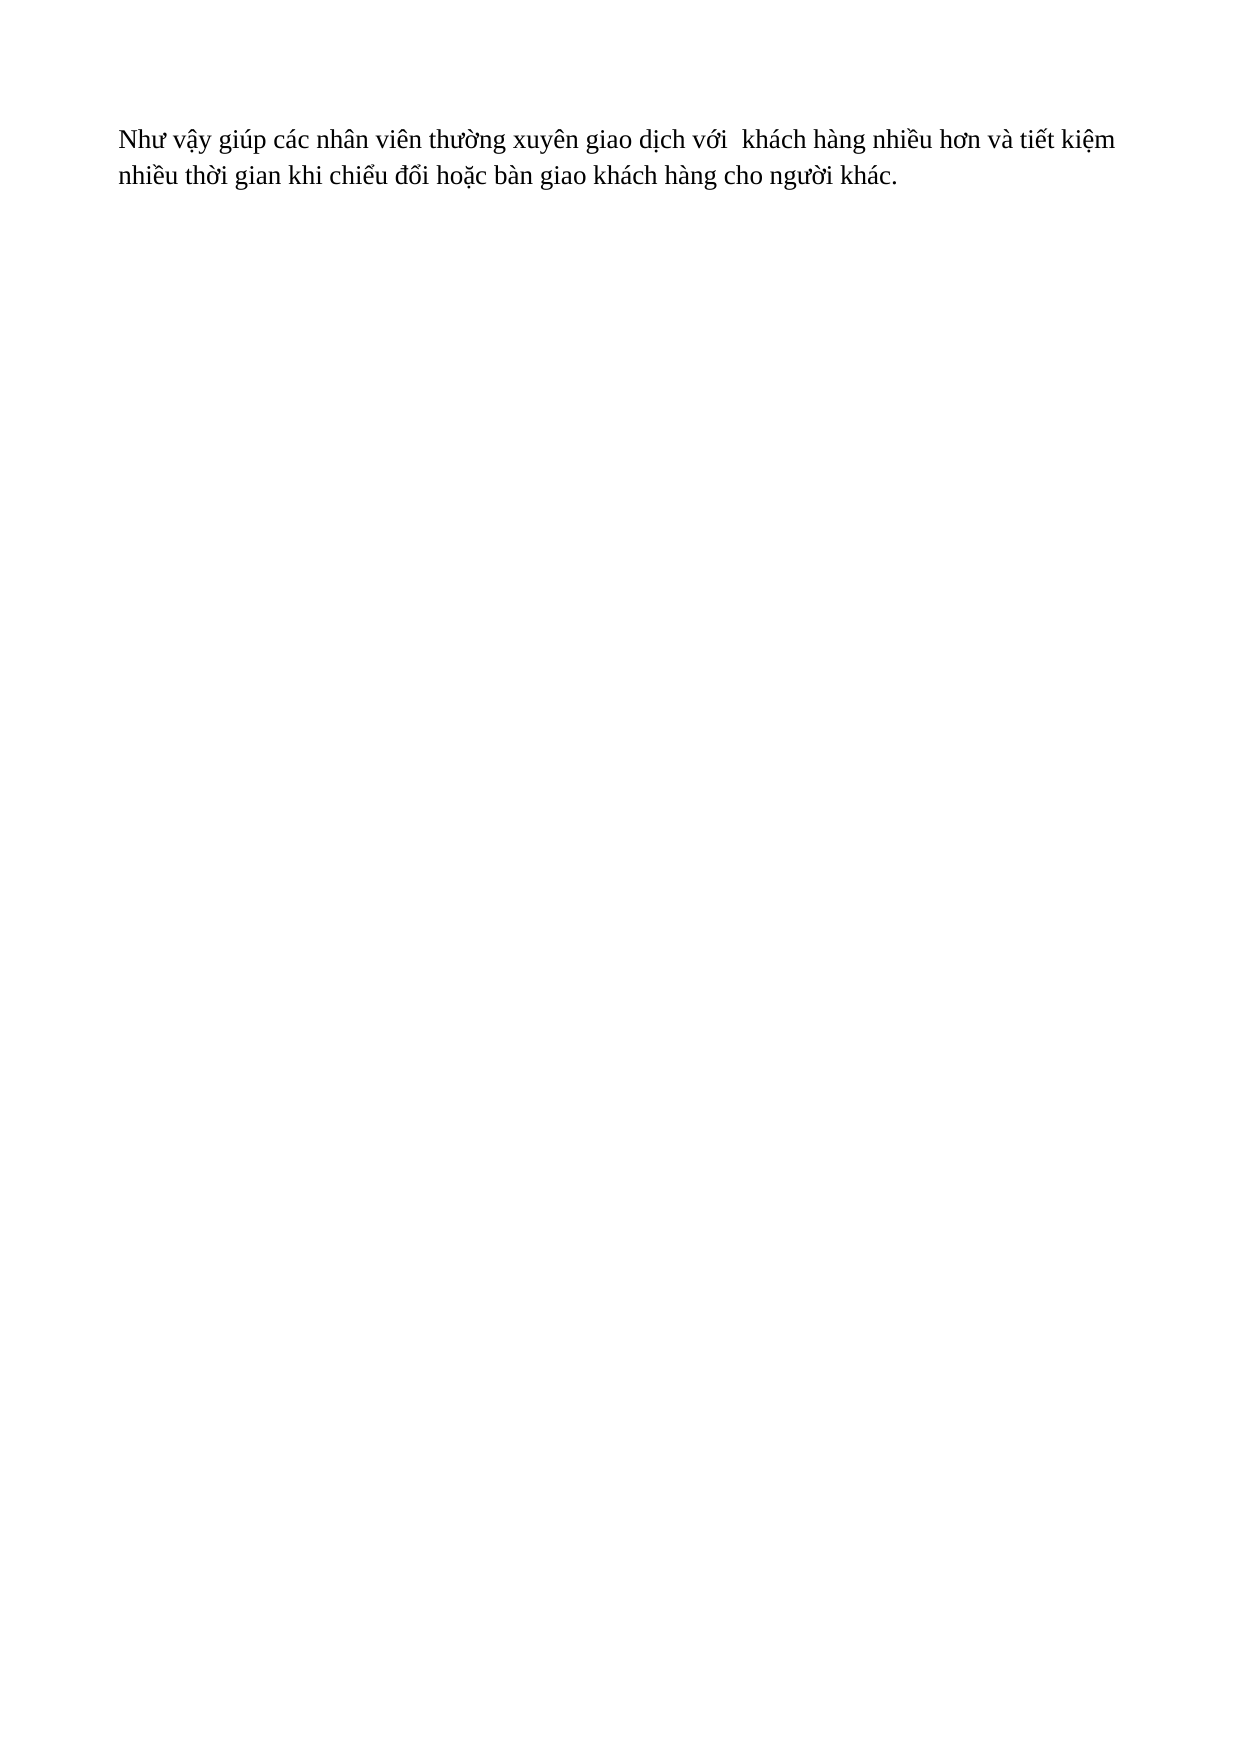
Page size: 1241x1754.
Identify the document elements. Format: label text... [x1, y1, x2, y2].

text Như vậy giúp các nhân viên thường xuyên giao dịch với khách hàng nhiều hơn và tiết kiệm nhiều thời gian khi chiểu đổi hoặc bàn giao khách hàng cho người khác. [118, 118, 1122, 190]
